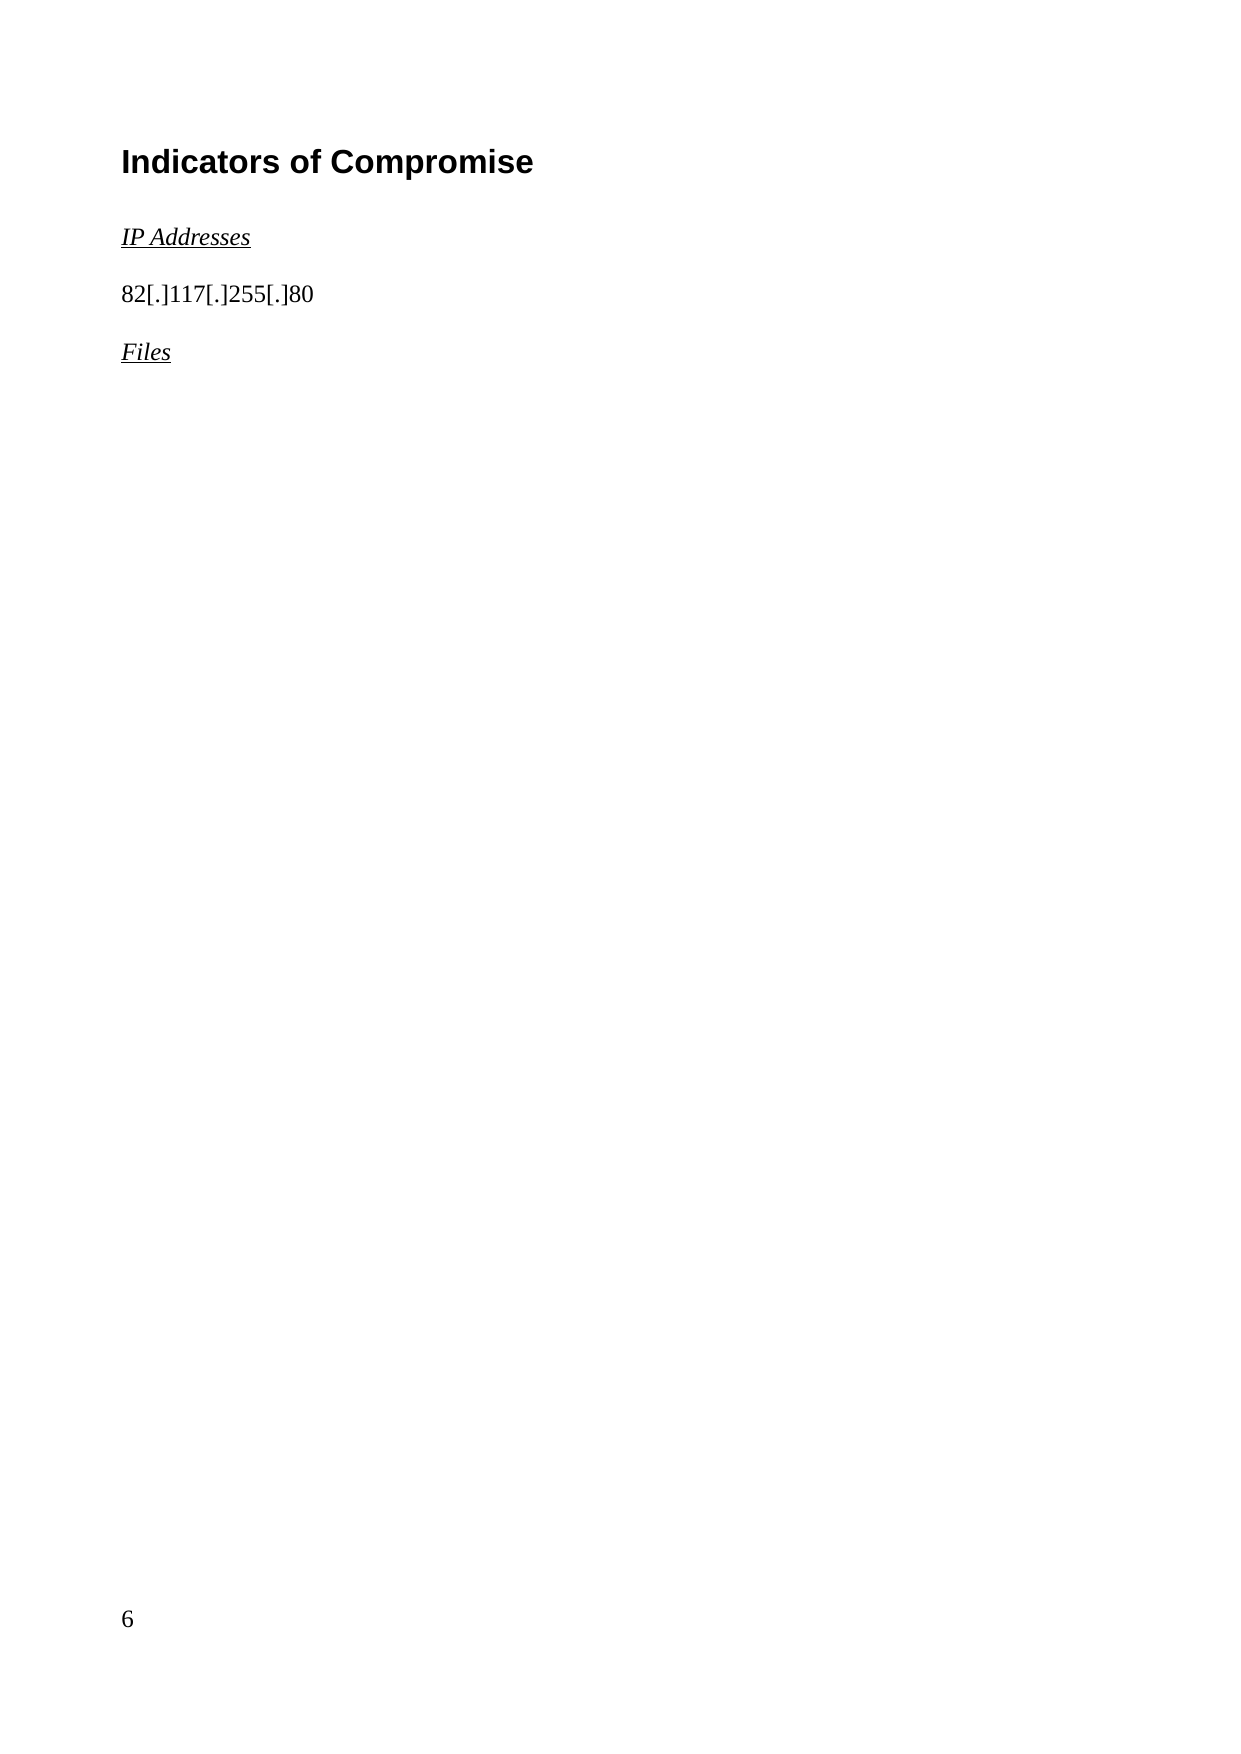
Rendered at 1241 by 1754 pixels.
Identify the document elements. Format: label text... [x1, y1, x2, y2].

text Files [121, 337, 1119, 365]
text 82[.]117[.]255[.]80 [121, 279, 1119, 308]
subtitle Indicators of Compromise [121, 142, 1119, 180]
text IP Addresses [121, 222, 1119, 250]
